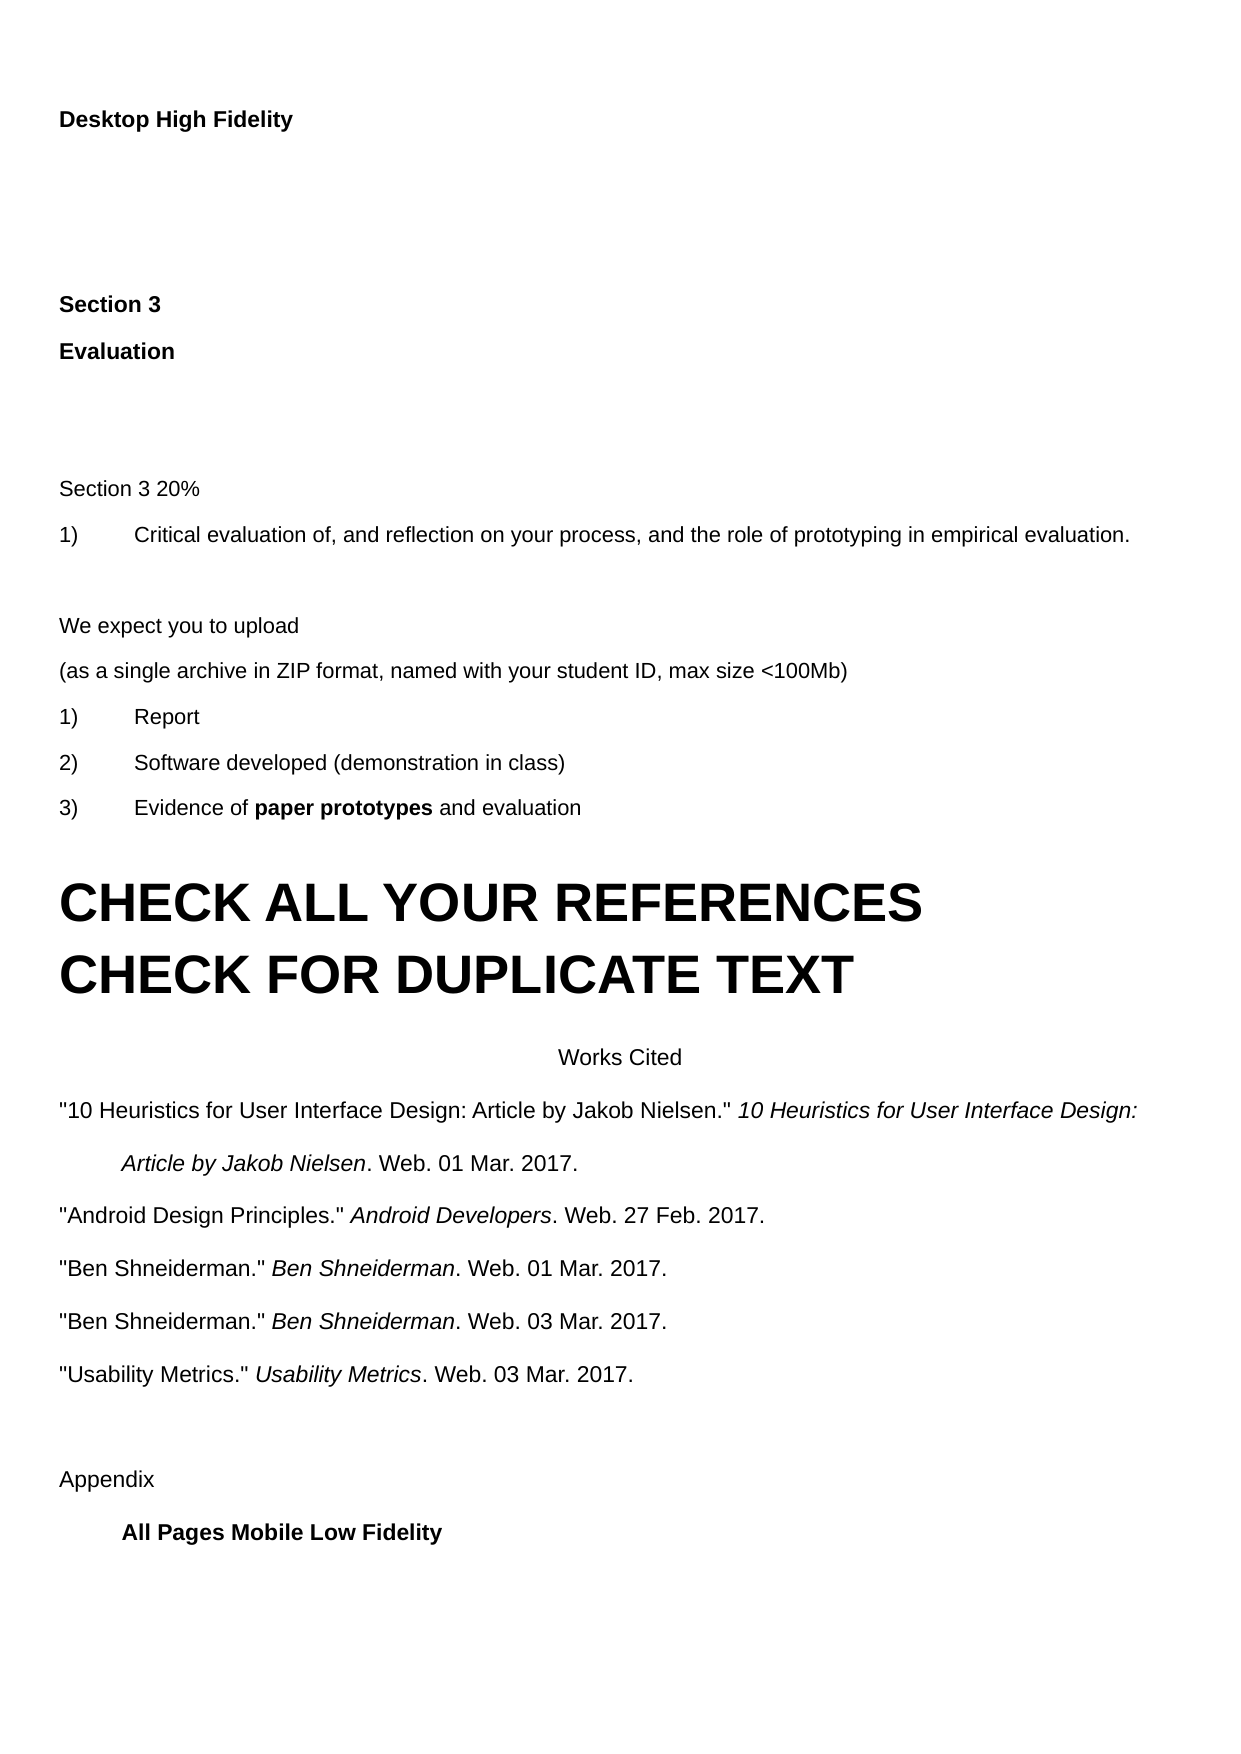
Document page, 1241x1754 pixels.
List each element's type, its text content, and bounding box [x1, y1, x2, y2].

text CHECK FOR DUPLICATE TEXT [59, 943, 1181, 1005]
text Evaluation [59, 338, 1181, 364]
text 1) Report [59, 704, 1181, 729]
text (as a single archive in ZIP format, named with your student ID, max size <100Mb) [59, 658, 1181, 683]
text "Usability Metrics." Usability Metrics. Web. 03 Mar. 2017. [59, 1361, 1181, 1387]
text Section 3 [59, 291, 1181, 317]
text "Android Design Principles." Android Developers. Web. 27 Feb. 2017. [59, 1202, 1181, 1229]
text "Ben Shneiderman." Ben Shneiderman. Web. 03 Mar. 2017. [59, 1308, 1181, 1334]
text Section 3 20% [59, 476, 1181, 501]
text Works Cited [59, 1044, 1181, 1071]
text "Ben Shneiderman." Ben Shneiderman. Web. 01 Mar. 2017. [59, 1255, 1181, 1282]
text 3) Evidence of paper prototypes and evaluation [59, 795, 1181, 820]
text 2) Software developed (demonstration in class) [59, 749, 1181, 775]
text "10 Heuristics for User Interface Design: Article by Jakob Nielsen." 10 Heuristics for User Interface Design: Article by Jakob Nielsen. Web. 01 Mar. 2017. [59, 1097, 1181, 1176]
text We expect you to upload [59, 613, 1181, 638]
text Appendix [59, 1466, 1181, 1492]
text All Pages Mobile Low Fidelity [121, 1519, 1181, 1545]
text CHECK ALL YOUR REFERENCES [59, 871, 1181, 933]
text Desktop High Fidelity [59, 106, 1181, 132]
text 1) Critical evaluation of, and reflection on your process, and the role of prototyping in empirical evaluation. [59, 521, 1181, 547]
